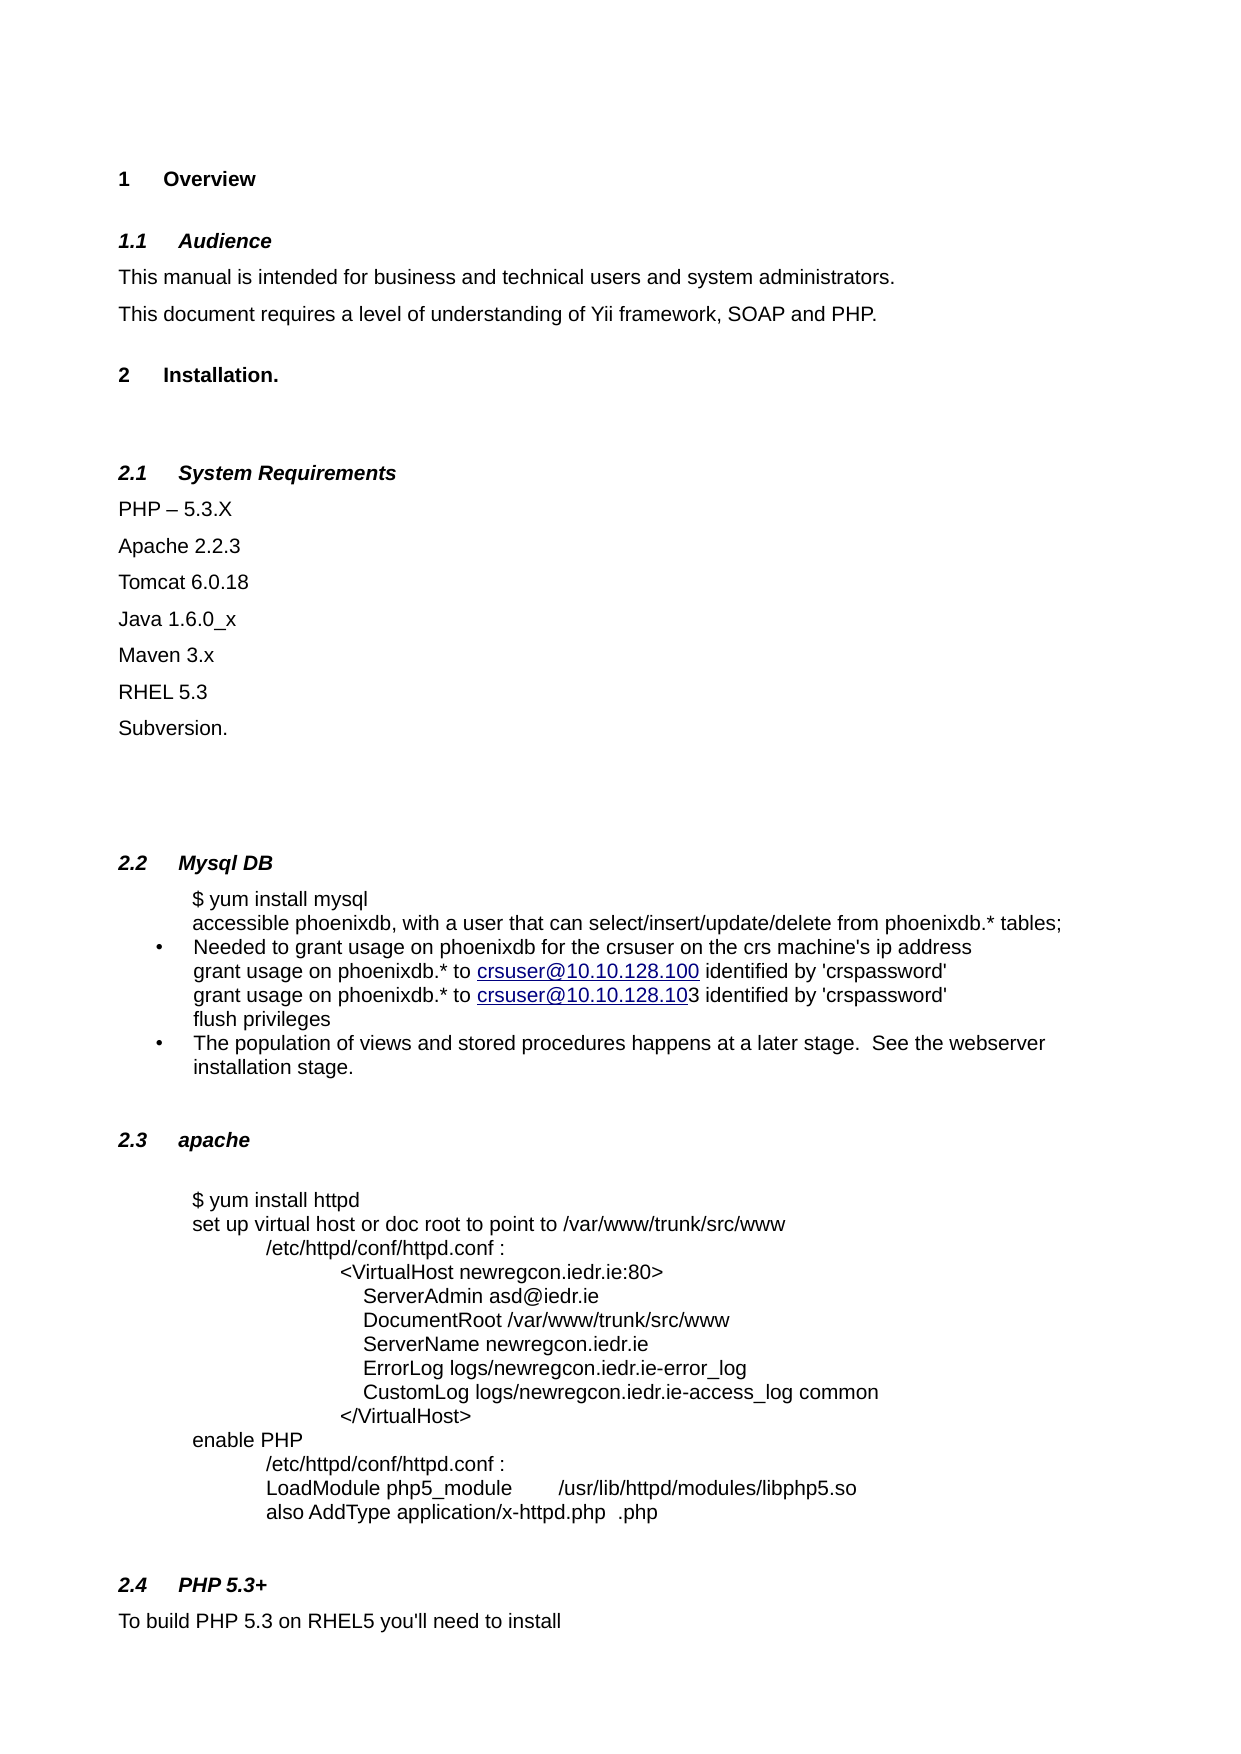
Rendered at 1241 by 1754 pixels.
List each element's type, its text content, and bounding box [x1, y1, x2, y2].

subtitle Audience [118, 228, 1122, 252]
text RHEL 5.3 [118, 679, 1122, 703]
text ServerAdmin asd@iedr.ie [118, 1284, 1122, 1308]
subtitle System Requirements [118, 461, 1122, 485]
text ErrorLog logs/newregcon.iedr.ie-error_log [118, 1356, 1122, 1380]
list flush privileges [156, 1007, 1122, 1031]
subtitle apache [118, 1128, 1122, 1152]
subtitle Mysql DB [118, 850, 1122, 874]
subtitle Overview [118, 167, 1122, 191]
text DocumentRoot /var/www/trunk/src/www [118, 1308, 1122, 1332]
text <VirtualHost newregcon.iedr.ie:80> [118, 1260, 1122, 1284]
list The population of views and stored procedures happens at a later stage. See the webserver installation stage. [156, 1031, 1122, 1079]
text also AddType application/x-httpd.php .php [118, 1499, 1122, 1523]
text Java 1.6.0_x [118, 607, 1122, 631]
list grant usage on phoenixdb.* to crsuser@10.10.128.100 identified by 'crspassword' [156, 959, 1122, 983]
subtitle Installation. [118, 363, 1122, 387]
subtitle PHP 5.3+ [118, 1572, 1122, 1596]
text LoadModule php5_module /usr/lib/httpd/modules/libphp5.so [118, 1476, 1122, 1499]
text Tomcat 6.0.18 [118, 570, 1122, 594]
list Needed to grant usage on phoenixdb for the crsuser on the crs machine's ip address [156, 935, 1122, 959]
text This document requires a level of understanding of Yii framework, SOAP and PHP. [118, 301, 1122, 325]
list grant usage on phoenixdb.* to crsuser@10.10.128.103 identified by 'crspassword' [156, 983, 1122, 1007]
text CustomLog logs/newregcon.iedr.ie-access_log common [118, 1380, 1122, 1404]
text accessible phoenixdb, with a user that can select/insert/update/delete from phoenixdb.* tables; [118, 911, 1122, 935]
text /etc/httpd/conf/httpd.conf : [118, 1452, 1122, 1476]
text </VirtualHost> [118, 1404, 1122, 1428]
text set up virtual host or doc root to point to /var/www/trunk/src/www [118, 1212, 1122, 1236]
text PHP – 5.3.X [118, 497, 1122, 521]
text $ yum install mysql [118, 887, 1122, 911]
text enable PHP [118, 1428, 1122, 1452]
text Apache 2.2.3 [118, 534, 1122, 558]
text $ yum install httpd [118, 1188, 1122, 1212]
text This manual is intended for business and technical users and system administrators. [118, 265, 1122, 289]
text Maven 3.x [118, 643, 1122, 667]
text Subversion. [118, 716, 1122, 740]
text To build PHP 5.3 on RHEL5 you'll need to install [118, 1609, 1122, 1633]
text /etc/httpd/conf/httpd.conf : [118, 1236, 1122, 1260]
text ServerName newregcon.iedr.ie [118, 1332, 1122, 1356]
